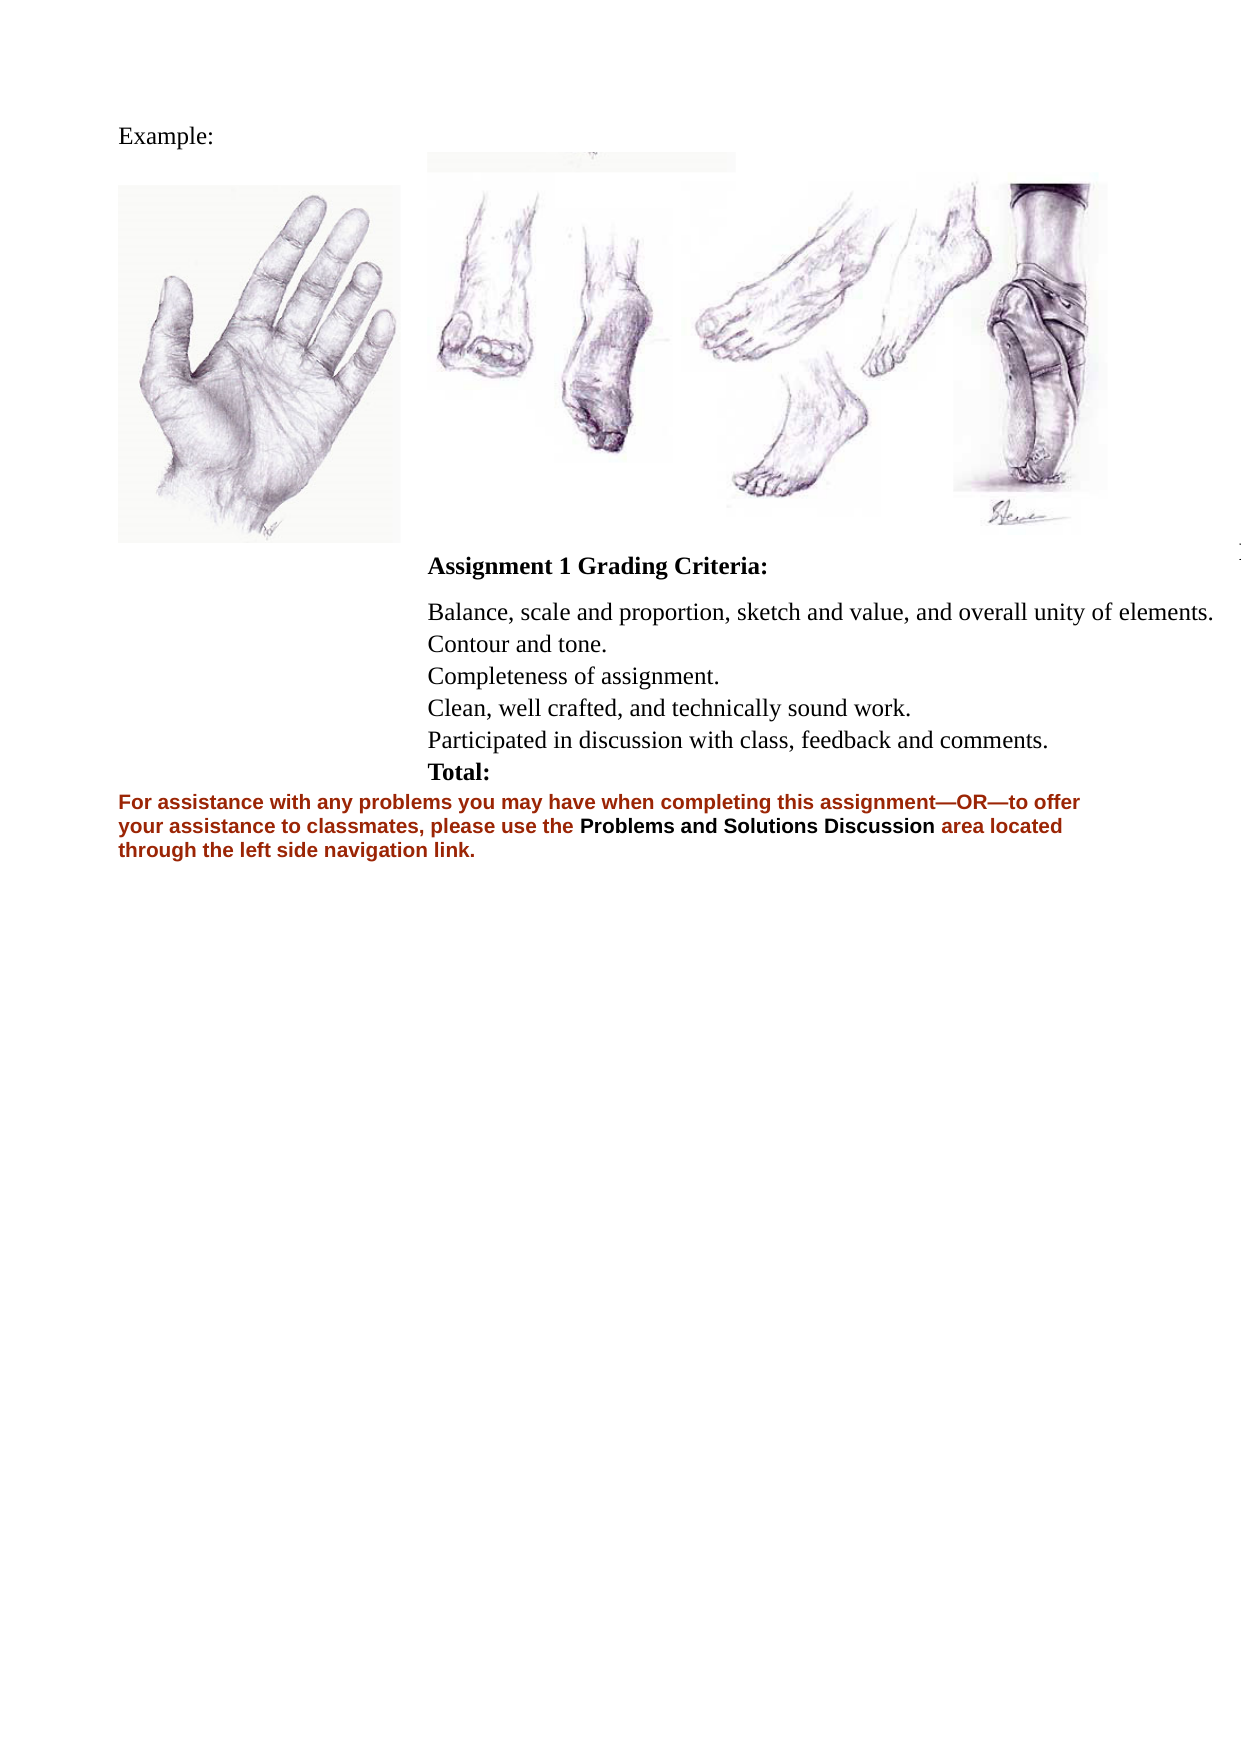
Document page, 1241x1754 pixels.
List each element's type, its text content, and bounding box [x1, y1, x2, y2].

table_cell Balance, scale and proportion, sketch and value, and overall unity of elements. [426, 596, 1220, 627]
table_header Maximum Points [1220, 535, 1240, 596]
table_cell 6 [1220, 628, 1240, 659]
table_cell Total: [426, 755, 1220, 787]
table_cell Participated in discussion with class, feedback and comments. [426, 723, 1220, 755]
picture [118, 185, 408, 543]
table_cell Clean, well crafted, and technically sound work. [426, 691, 1220, 723]
table_cell 28 [1220, 755, 1240, 787]
text For assistance with any problems you may have when completing this assignment—OR—to offer your assistance to classmates, please use the Problems and Solutions Discussion area located through the left side navigation link. [118, 790, 1122, 862]
table_cell 6 [1220, 691, 1240, 723]
table_cell Contour and tone. [426, 628, 1220, 659]
picture [426, 152, 1111, 535]
table_cell 6 [1220, 659, 1240, 691]
table_cell 4 [1220, 723, 1240, 755]
table_cell 6 [1220, 596, 1240, 627]
text Example: [118, 121, 1122, 150]
table_cell Completeness of assignment. [426, 659, 1220, 691]
table_header Assignment 1 Grading Criteria: [426, 535, 1220, 596]
